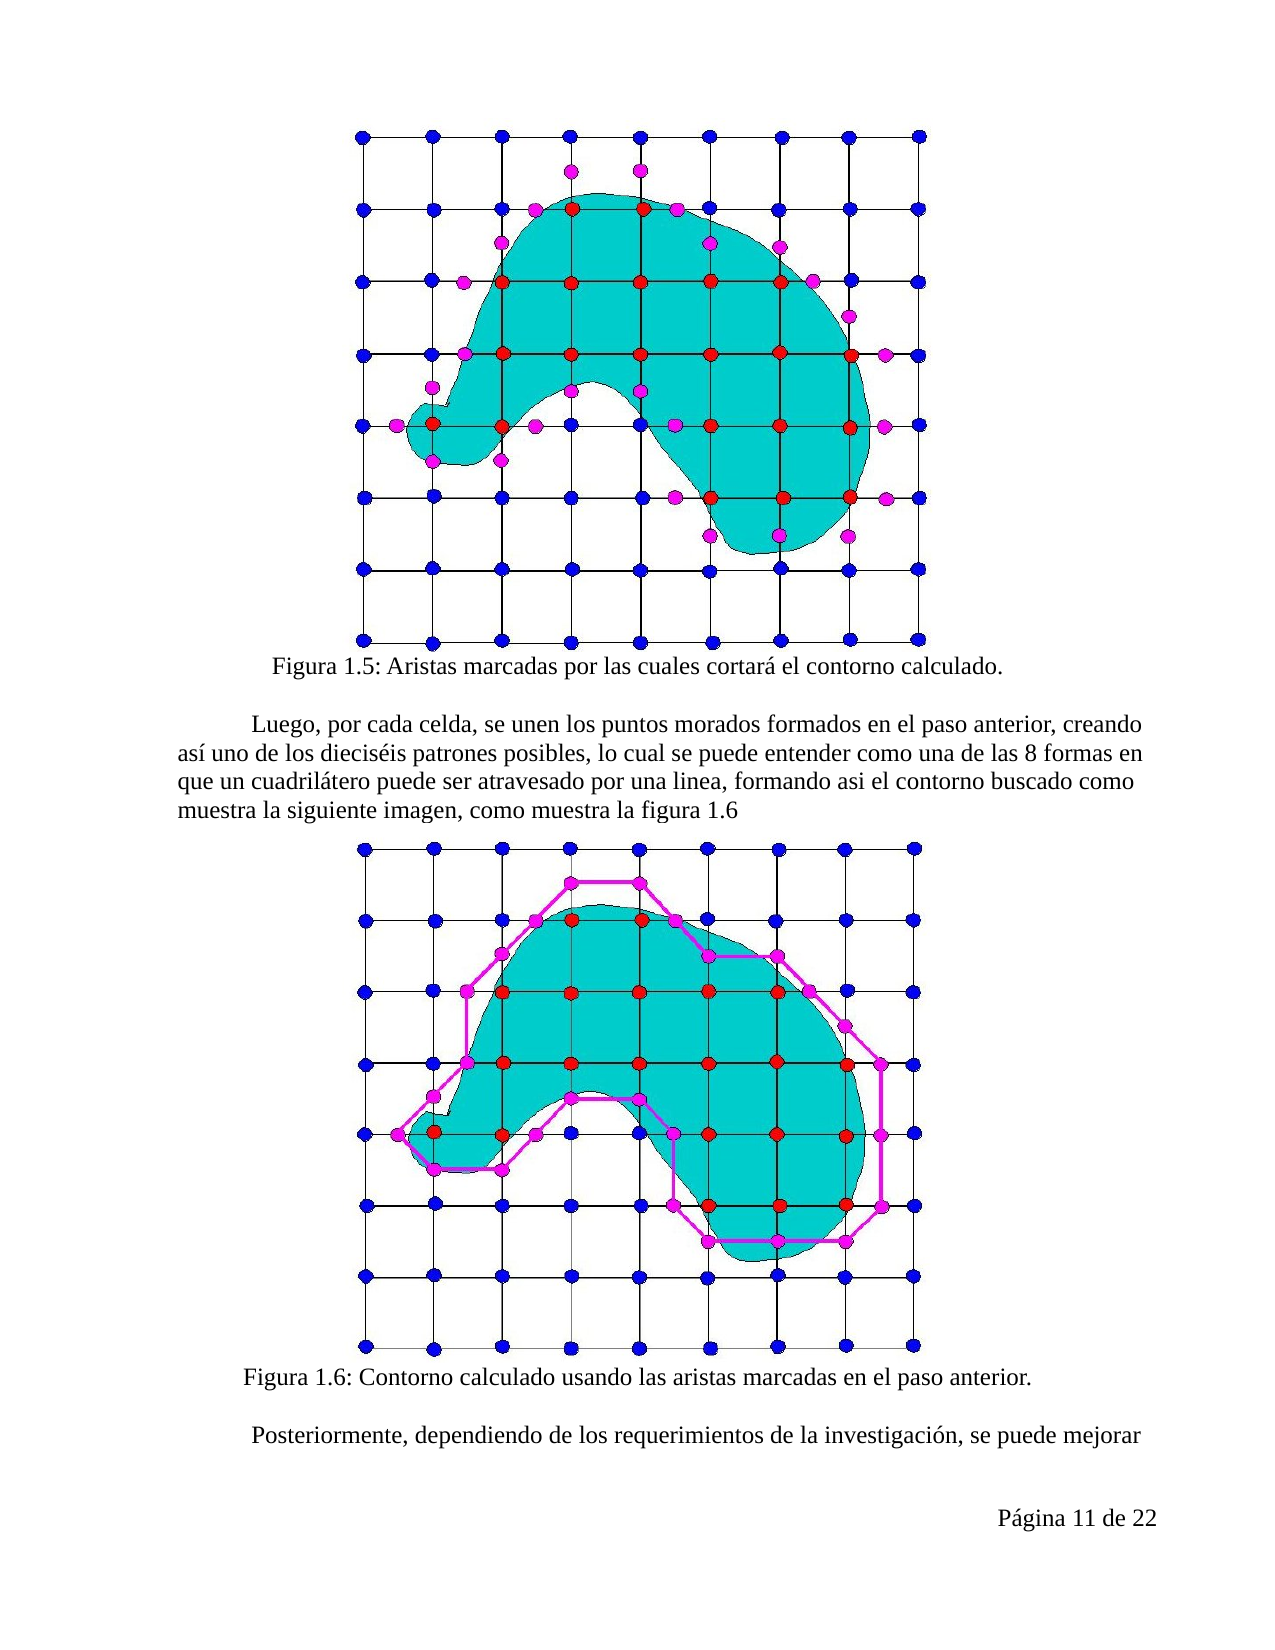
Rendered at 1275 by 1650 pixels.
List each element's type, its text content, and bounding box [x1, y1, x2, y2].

text Luego, por cada celda, se unen los puntos morados formados en el paso anterior, creando así uno de los dieciséis patrones posibles, lo cual se puede entender como una de las 8 formas en que un cuadrilátero puede ser atravesado por una linea, formando asi el contorno buscado como muestra la siguiente imagen, como muestra la figura 1.6 [177, 709, 1157, 824]
picture [342, 823, 933, 1363]
picture [342, 118, 933, 652]
text Figura 1.6: Contorno calculado usando las aristas marcadas en el paso anterior. [118, 824, 1157, 1391]
text Figura 1.5: Aristas marcadas por las cuales cortará el contorno calculado. [118, 118, 1157, 680]
text Posteriormente, dependiendo de los requerimientos de la investigación, se puede mejorar [177, 1420, 1157, 1449]
